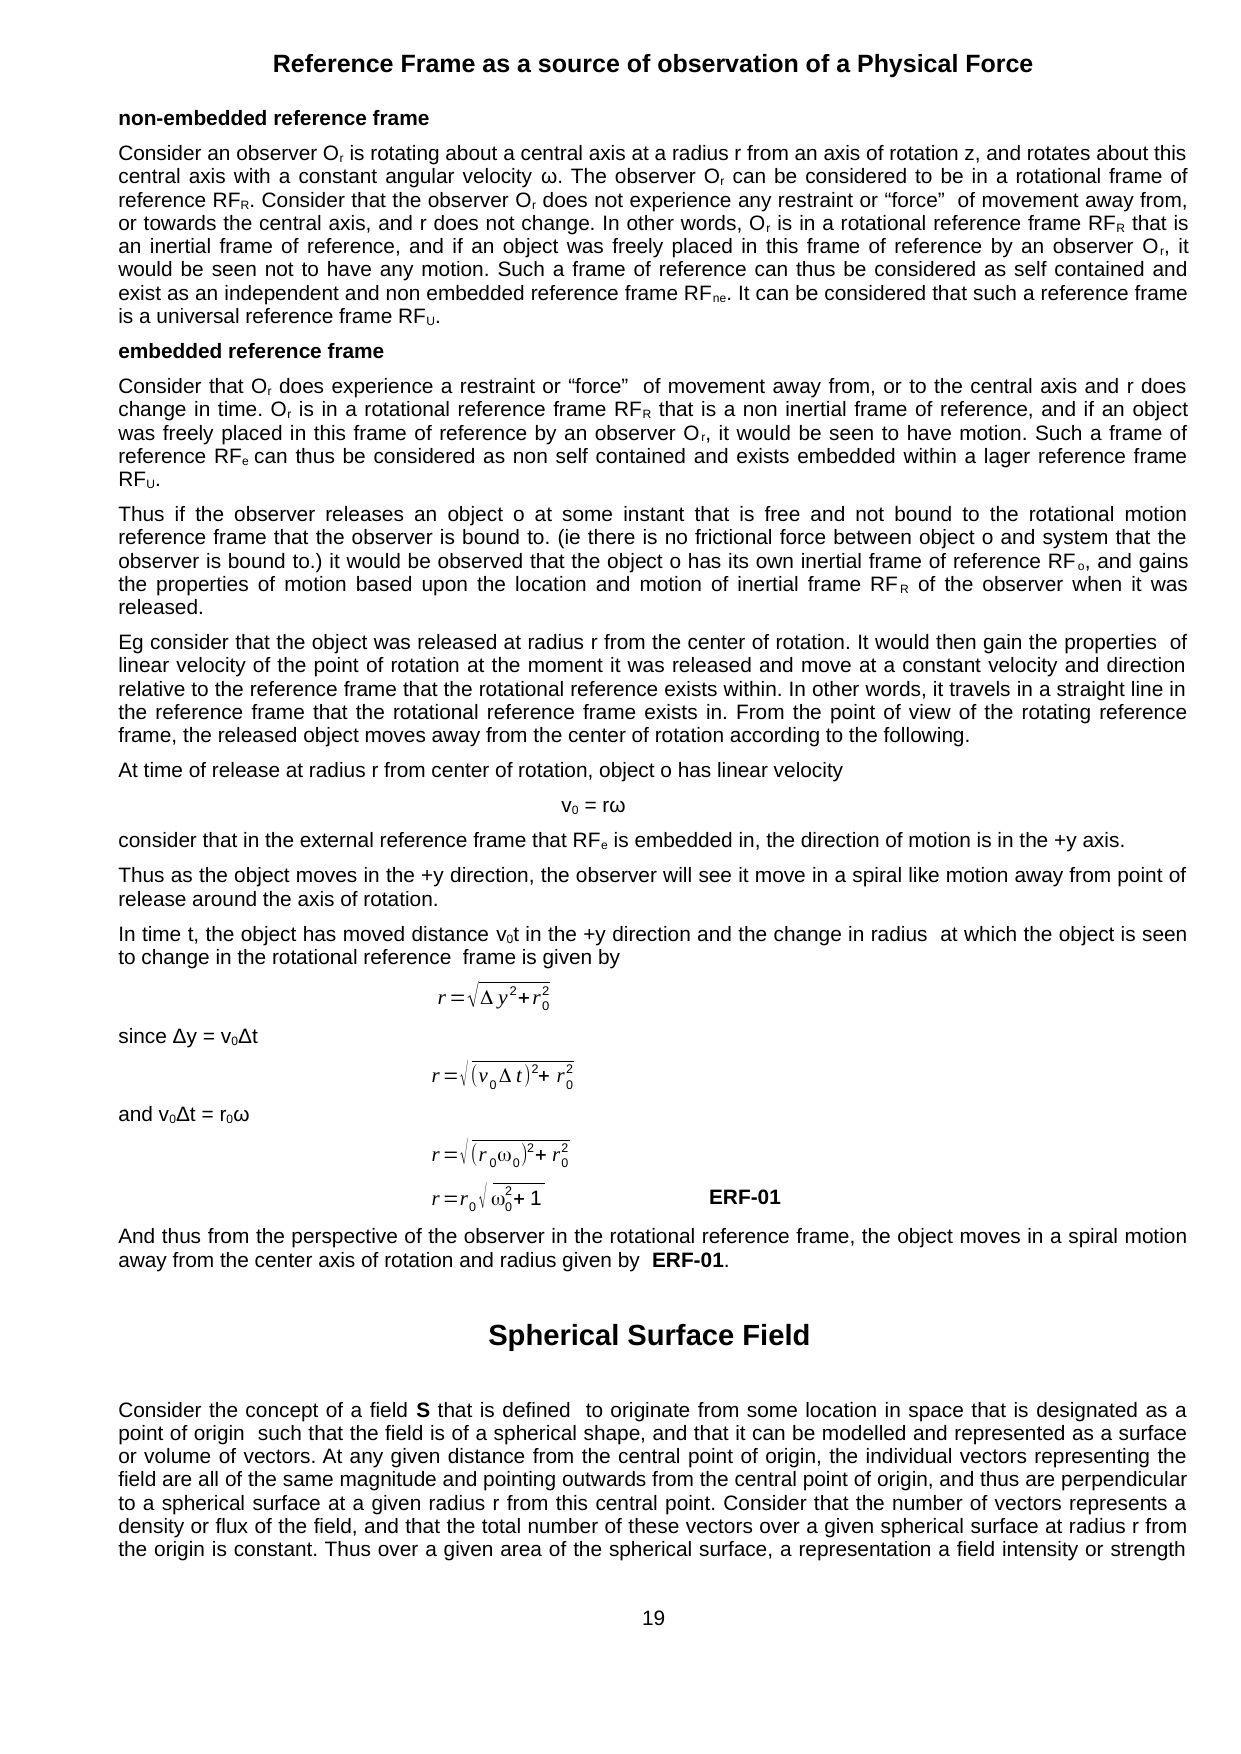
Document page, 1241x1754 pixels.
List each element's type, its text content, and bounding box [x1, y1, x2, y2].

text Consider that Or does experience a restraint or “force” of movement away from, or to the central axis and r does change in time. Or is in a rotational reference frame RFR that is a non inertial frame of reference, and if an object was freely placed in this frame of reference by an observer Or, it would be seen to have motion. Such a frame of reference RFe can thus be considered as non self contained and exists embedded within a lager reference frame RFU. [118, 375, 1188, 491]
text ERF-01 [118, 1182, 1188, 1213]
text Thus as the object moves in the +y direction, the observer will see it move in a spiral like motion away from point of release around the axis of rotation. [118, 864, 1188, 911]
text non-embedded reference frame [118, 107, 1188, 130]
text Consider the concept of a field S that is defined to originate from some location in space that is designated as a point of origin such that the field is of a spherical shape, and that it can be modelled and represented as a surface or volume of vectors. At any given distance from the central point of origin, the individual vectors representing the field are all of the same magnitude and pointing outwards from the central point of origin, and thus are perpendicular to a spherical surface at a given radius r from this central point. Consider that the number of vectors represents a density or flux of the field, and that the total number of these vectors over a given spherical surface at radius r from the origin is constant. Thus over a given area of the spherical surface, a representation a field intensity or strength [118, 1398, 1188, 1561]
text And thus from the perspective of the observer in the rotational reference frame, the object moves in a spiral motion away from the center axis of rotation and radius given by ERF-01. [118, 1225, 1188, 1272]
text v0 = rω [118, 794, 1188, 817]
text and v0Δt = r0ω [118, 1103, 1188, 1126]
text At time of release at radius r from center of rotation, object o has linear velocity [118, 759, 1188, 782]
text since Δy = v0Δt [118, 1024, 1188, 1047]
text Reference Frame as a source of observation of a Physical Force [118, 50, 1188, 78]
text consider that in the external reference frame that RFe is embedded in, the direction of motion is in the +y axis. [118, 829, 1188, 852]
text Consider an observer Or is rotating about a central axis at a radius r from an axis of rotation z, and rotates about this central axis with a constant angular velocity ω. The observer Or can be considered to be in a rotational frame of reference RFR. Consider that the observer Or does not experience any restraint or “force” of movement away from, or towards the central axis, and r does not change. In other words, Or is in a rotational reference frame RFR that is an inertial frame of reference, and if an object was freely placed in this frame of reference by an observer Or, it would be seen not to have any motion. Such a frame of reference can thus be considered as self contained and exist as an independent and non embedded reference frame RFne. It can be considered that such a reference frame is a universal reference frame RFU. [118, 142, 1188, 328]
text Spherical Surface Field [118, 1318, 1188, 1351]
text Eg consider that the object was released at radius r from the center of rotation. It would then gain the properties of linear velocity of the point of rotation at the moment it was released and move at a constant velocity and direction relative to the reference frame that the rotational reference exists within. In other words, it travels in a straight line in the reference frame that the rotational reference frame exists in. From the point of view of the rotating reference frame, the released object moves away from the center of rotation according to the following. [118, 631, 1188, 747]
text Thus if the observer releases an object o at some instant that is free and not bound to the rotational motion reference frame that the observer is bound to. (ie there is no frictional force between object o and system that the observer is bound to.) it would be observed that the object o has its own inertial frame of reference RFo, and gains the properties of motion based upon the location and motion of inertial frame RFR of the observer when it was released. [118, 503, 1188, 619]
text In time t, the object has moved distance v0t in the +y direction and the change in radius at which the object is seen to change in the rotational reference frame is given by [118, 922, 1188, 969]
text embedded reference frame [118, 339, 1188, 363]
